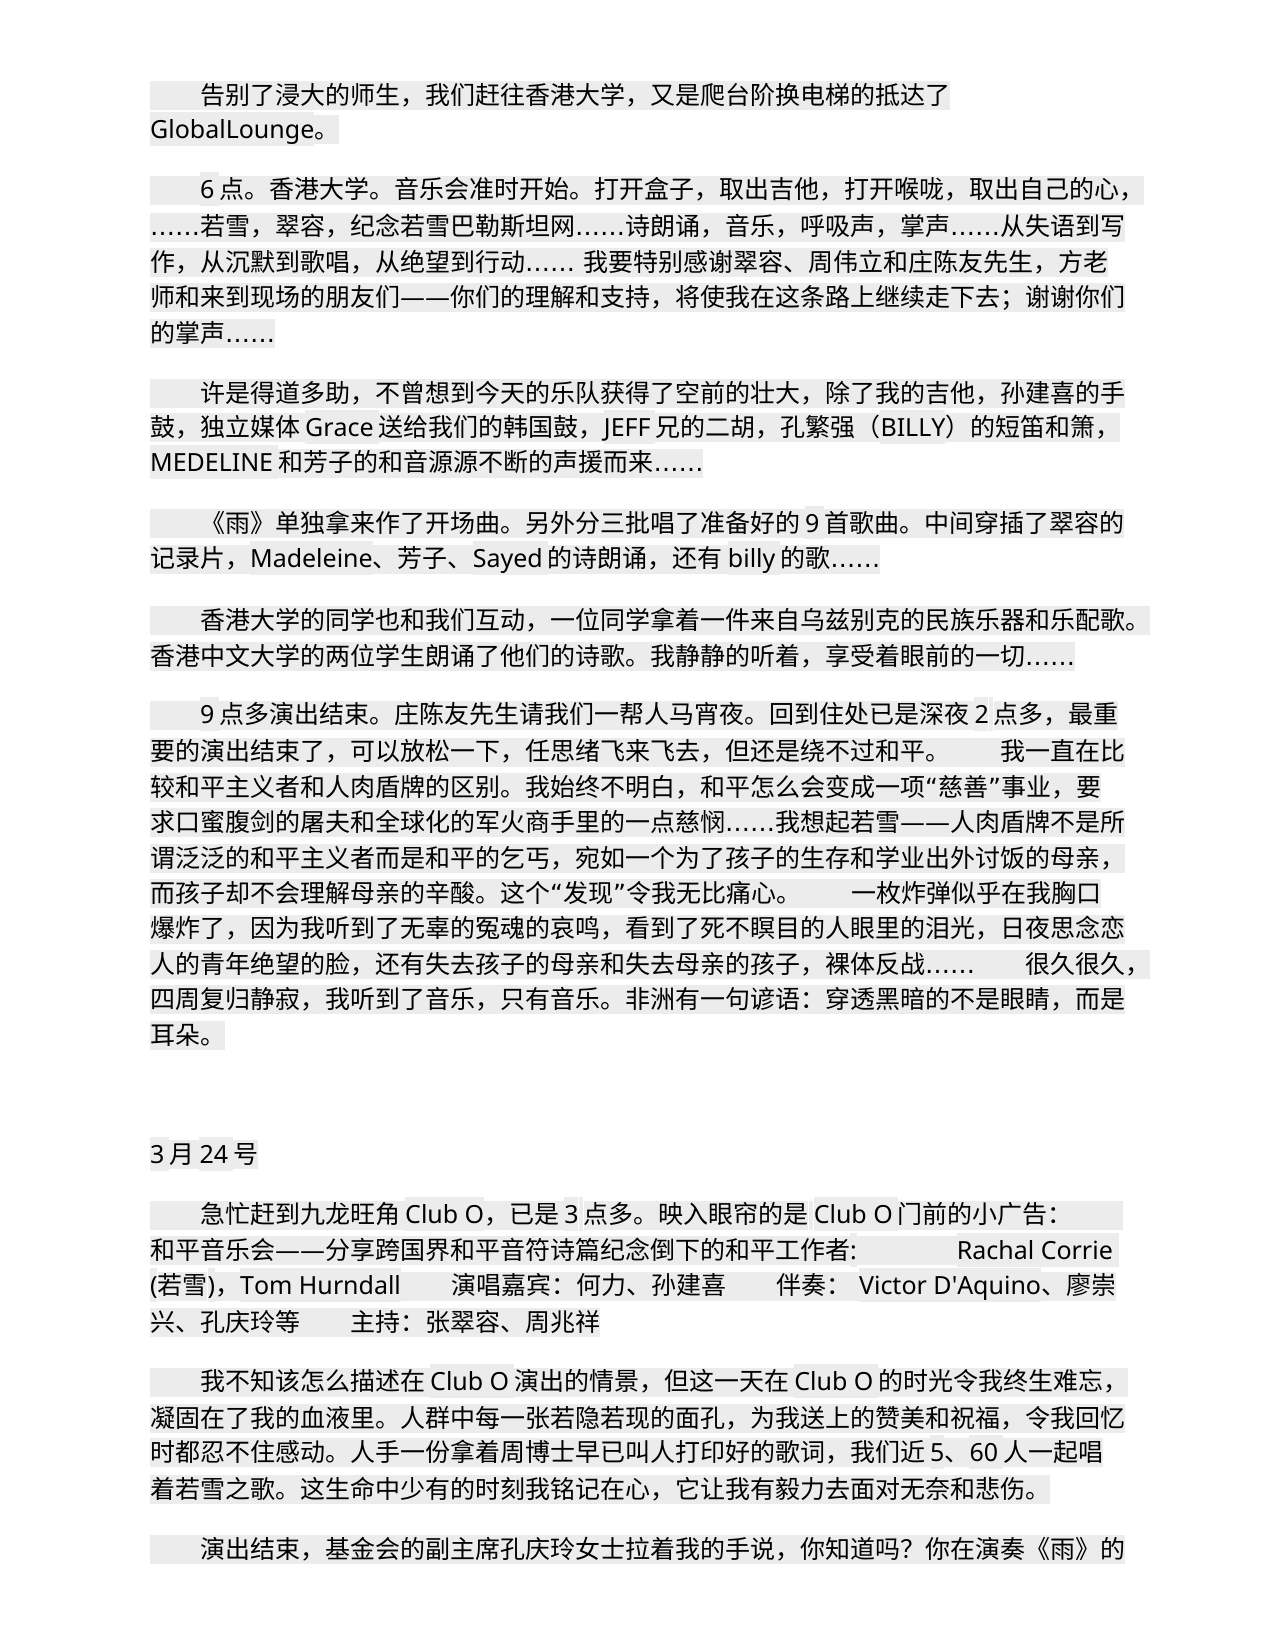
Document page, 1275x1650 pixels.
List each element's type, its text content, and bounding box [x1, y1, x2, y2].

text 许是得道多助，不曾想到今天的乐队获得了空前的壮大，除了我的吉他，孙建喜的手鼓，独立媒体Grace送给我们的韩国鼓，JEFF兄的二胡，孔繁强（BILLY）的短笛和箫，MEDELINE和芳子的和音源源不断的声援而来…… [150, 373, 1125, 479]
text 演出结束，基金会的副主席孔庆玲女士拉着我的手说，你知道吗？你在演奏《雨》的 [150, 1529, 1125, 1564]
text 我不知该怎么描述在Club O演出的情景，但这一天在Club O的时光令我终生难忘，凝固在了我的血液里。人群中每一张若隐若现的面孔，为我送上的赞美和祝福，令我回忆时都忍不住感动。人手一份拿着周博士早已叫人打印好的歌词，我们近5、60人一起唱着若雪之歌。这生命中少有的时刻我铭记在心，它让我有毅力去面对无奈和悲伤。 [150, 1362, 1125, 1504]
text 香港大学的同学也和我们互动，一位同学拿着一件来自乌兹别克的民族乐器和乐配歌。香港中文大学的两位学生朗诵了他们的诗歌。我静静的听着，享受着眼前的一切…… [150, 600, 1125, 671]
text 急忙赶到九龙旺角Club O，已是3点多。映入眼帘的是Club O门前的小广告： 和平音乐会——分享跨国界和平音符诗篇纪念倒下的和平工作者: Rachal Corrie (若雪)，Tom Hurndall 演唱嘉宾：何力、孙建喜 伴奏： Victor D'Aquino、廖崇兴、孔庆玲等 主持：张翠容、周兆祥 [150, 1196, 1125, 1337]
text 9点多演出结束。庄陈友先生请我们一帮人马宵夜。回到住处已是深夜2点多，最重要的演出结束了，可以放松一下，任思绪飞来飞去，但还是绕不过和平。 我一直在比较和平主义者和人肉盾牌的区别。我始终不明白，和平怎么会变成一项“慈善”事业，要求口蜜腹剑的屠夫和全球化的军火商手里的一点慈悯……我想起若雪——人肉盾牌不是所谓泛泛的和平主义者而是和平的乞丐，宛如一个为了孩子的生存和学业出外讨饭的母亲，而孩子却不会理解母亲的辛酸。这个“发现”令我无比痛心。 一枚炸弹似乎在我胸口爆炸了，因为我听到了无辜的冤魂的哀鸣，看到了死不瞑目的人眼里的泪光，日夜思念恋人的青年绝望的脸，还有失去孩子的母亲和失去母亲的孩子，裸体反战…… 很久很久，四周复归静寂，我听到了音乐，只有音乐。非洲有一句谚语：穿透黑暗的不是眼睛，而是耳朵。 [150, 696, 1125, 1050]
text 3月24号 [150, 1135, 1125, 1171]
text 告别了浸大的师生，我们赶往香港大学，又是爬台阶换电梯的抵达了GlobalLounge。 [150, 75, 1125, 146]
text 6点。香港大学。音乐会准时开始。打开盒子，取出吉他，打开喉咙，取出自己的心，……若雪，翠容，纪念若雪巴勒斯坦网……诗朗诵，音乐，呼吸声，掌声……从失语到写作，从沉默到歌唱，从绝望到行动…… 我要特别感谢翠容、周伟立和庄陈友先生，方老师和来到现场的朋友们——你们的理解和支持，将使我在这条路上继续走下去；谢谢你们的掌声…… [150, 171, 1125, 348]
text 《雨》单独拿来作了开场曲。另外分三批唱了准备好的9首歌曲。中间穿插了翠容的记录片，Madeleine、芳子、Sayed的诗朗诵，还有billy的歌…… [150, 504, 1125, 575]
